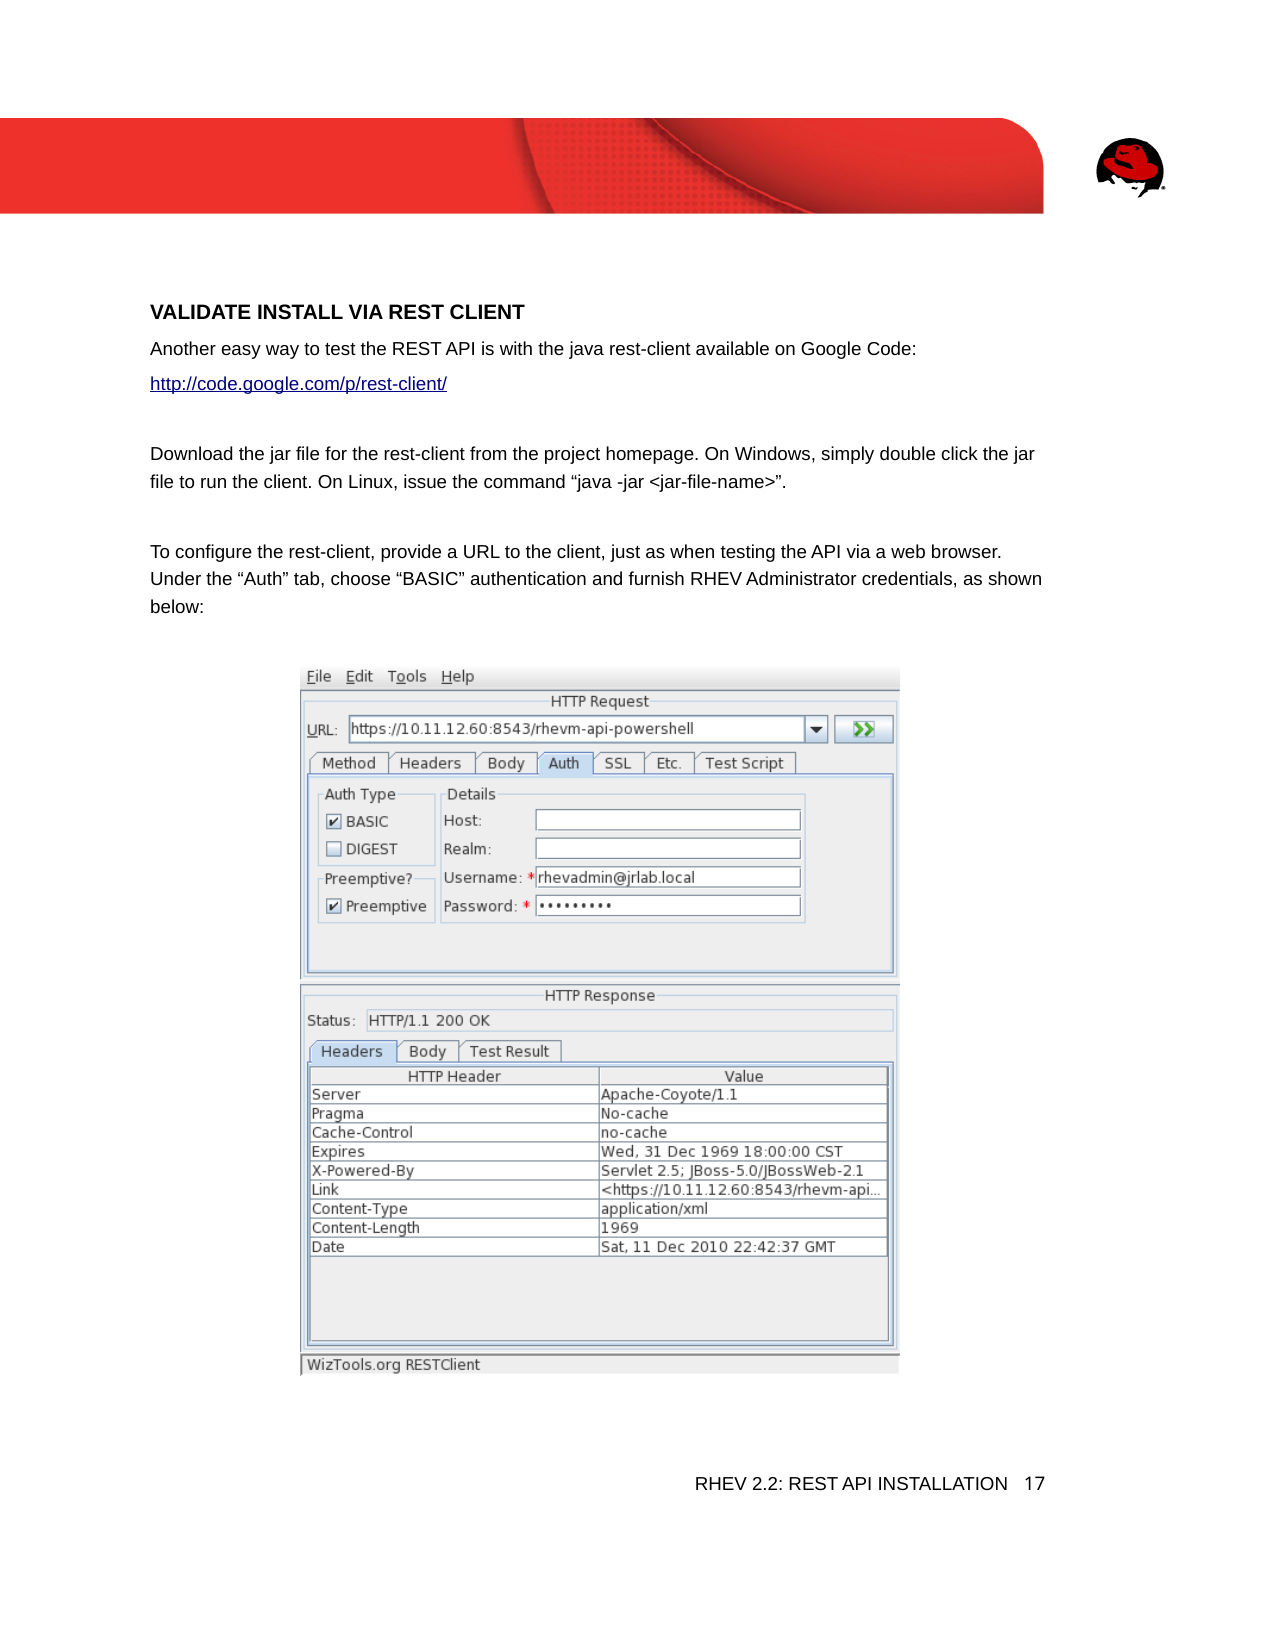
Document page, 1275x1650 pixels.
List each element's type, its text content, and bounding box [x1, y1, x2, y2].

text http://code.google.com/p/rest-client/ [150, 373, 1050, 394]
text To configure the rest-client, provide a URL to the client, just as when testing the API via a web browser. Under the “Auth” tab, choose “BASIC” authentication and furnish RHEV Administrator credentials, as shown below: [150, 541, 1050, 617]
text VALIDATE INSTALL VIA REST CLIENT [150, 300, 1050, 324]
text Another easy way to test the REST API is with the java rest-client available on Google Code: [150, 337, 1050, 359]
picture [300, 666, 901, 1376]
text Download the jar file for the rest-client from the project homepage. On Windows, simply double click the jar file to run the client. On Linux, issue the command “java -jar <jar-file-name>”. [150, 443, 1050, 492]
picture [0, 118, 1170, 214]
